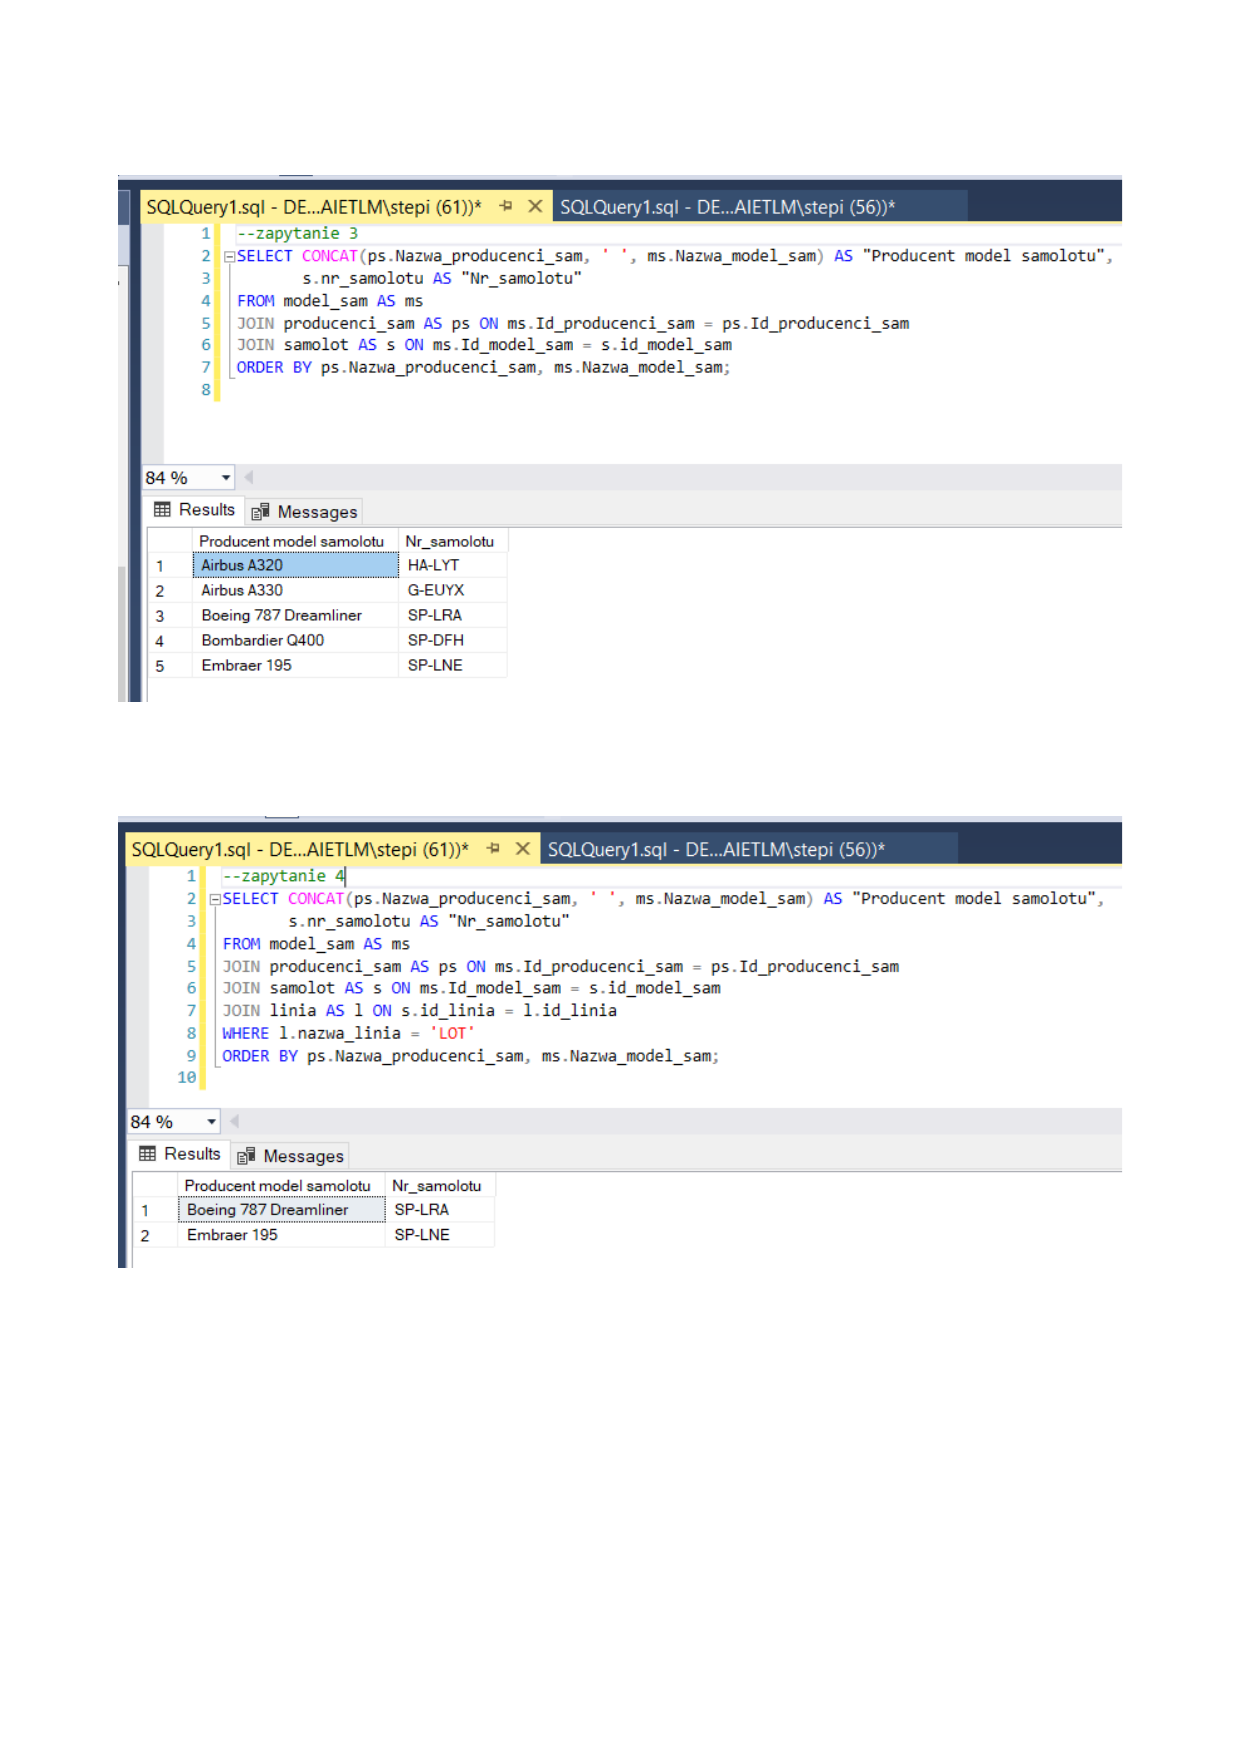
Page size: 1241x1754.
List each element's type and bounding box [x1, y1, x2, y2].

picture [118, 175, 1123, 702]
picture [118, 816, 1123, 1268]
